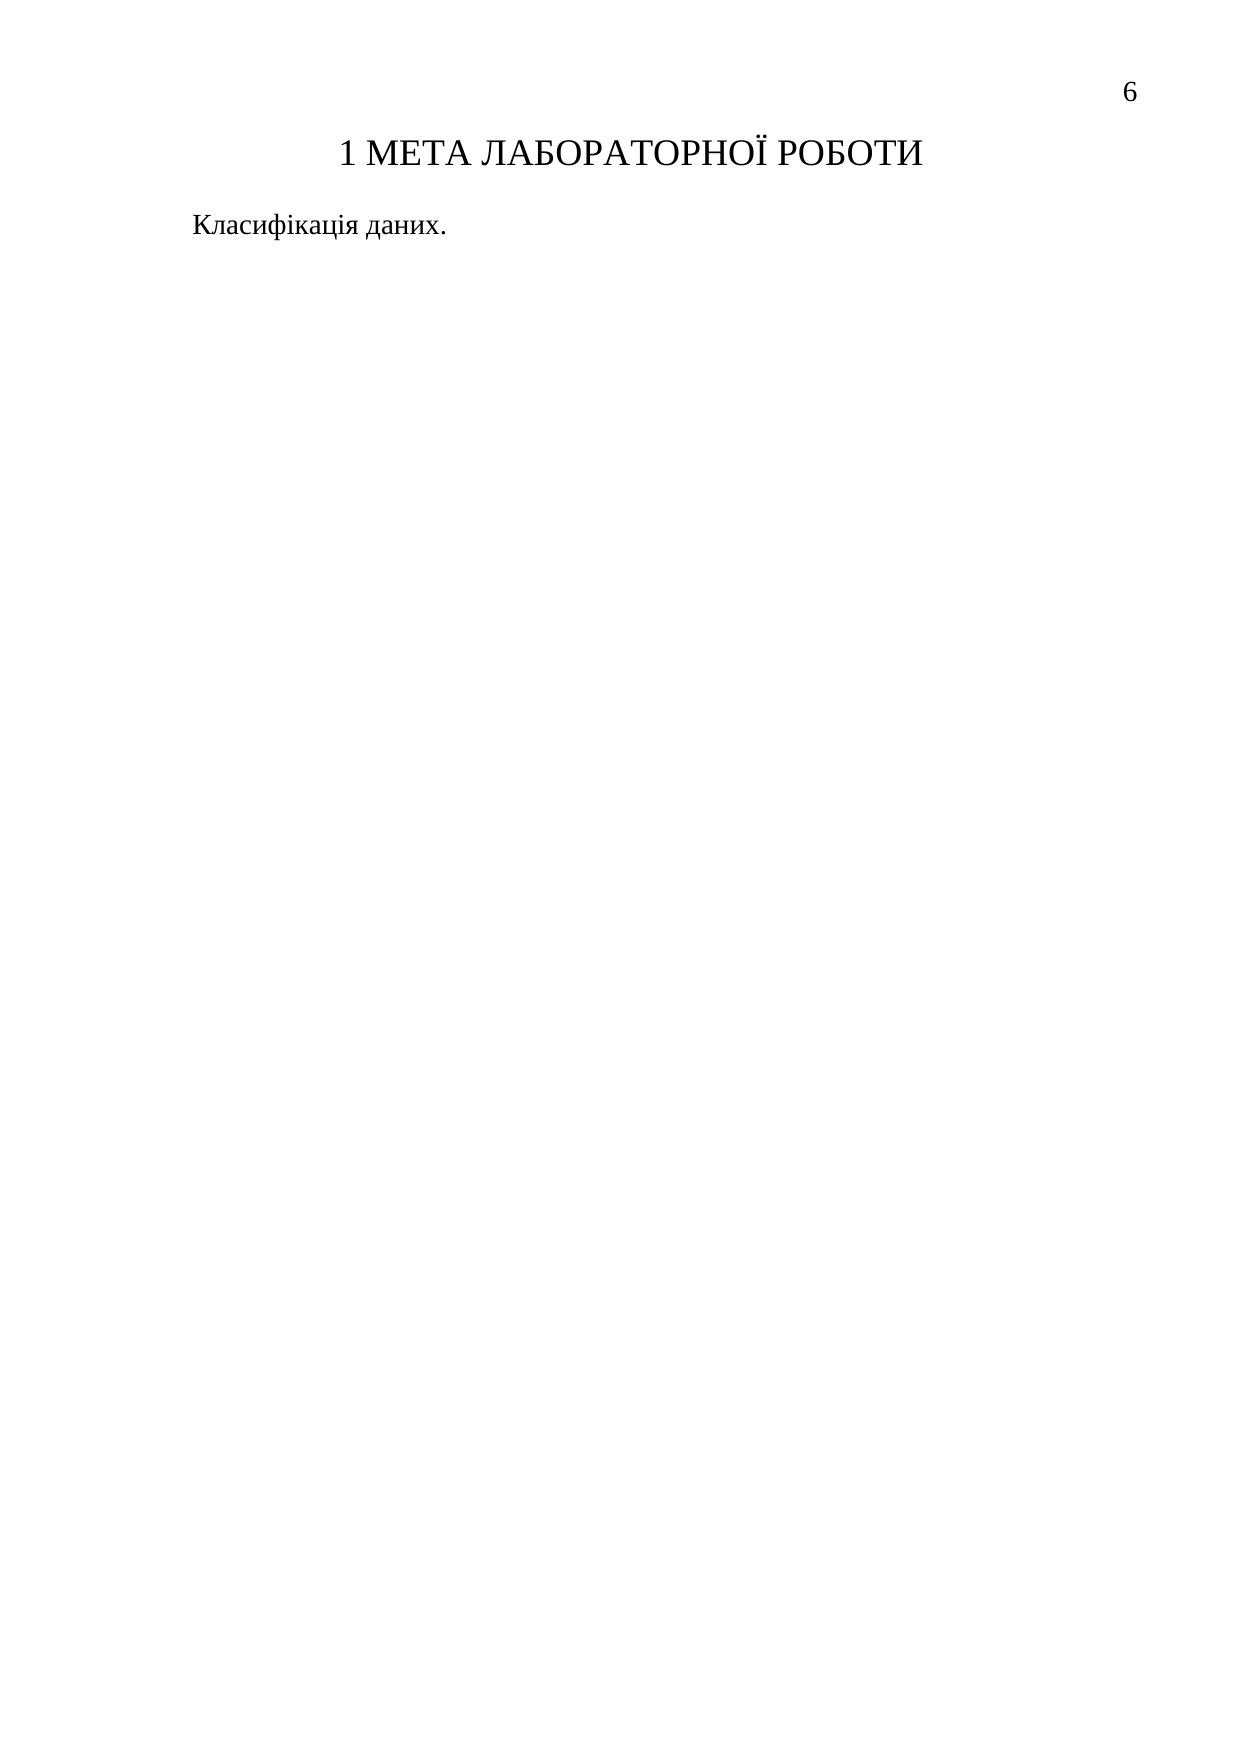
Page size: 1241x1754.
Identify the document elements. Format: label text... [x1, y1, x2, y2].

text Класифікація даних. [118, 207, 1122, 241]
subtitle Мета лабораторної роботи [158, 130, 1104, 173]
